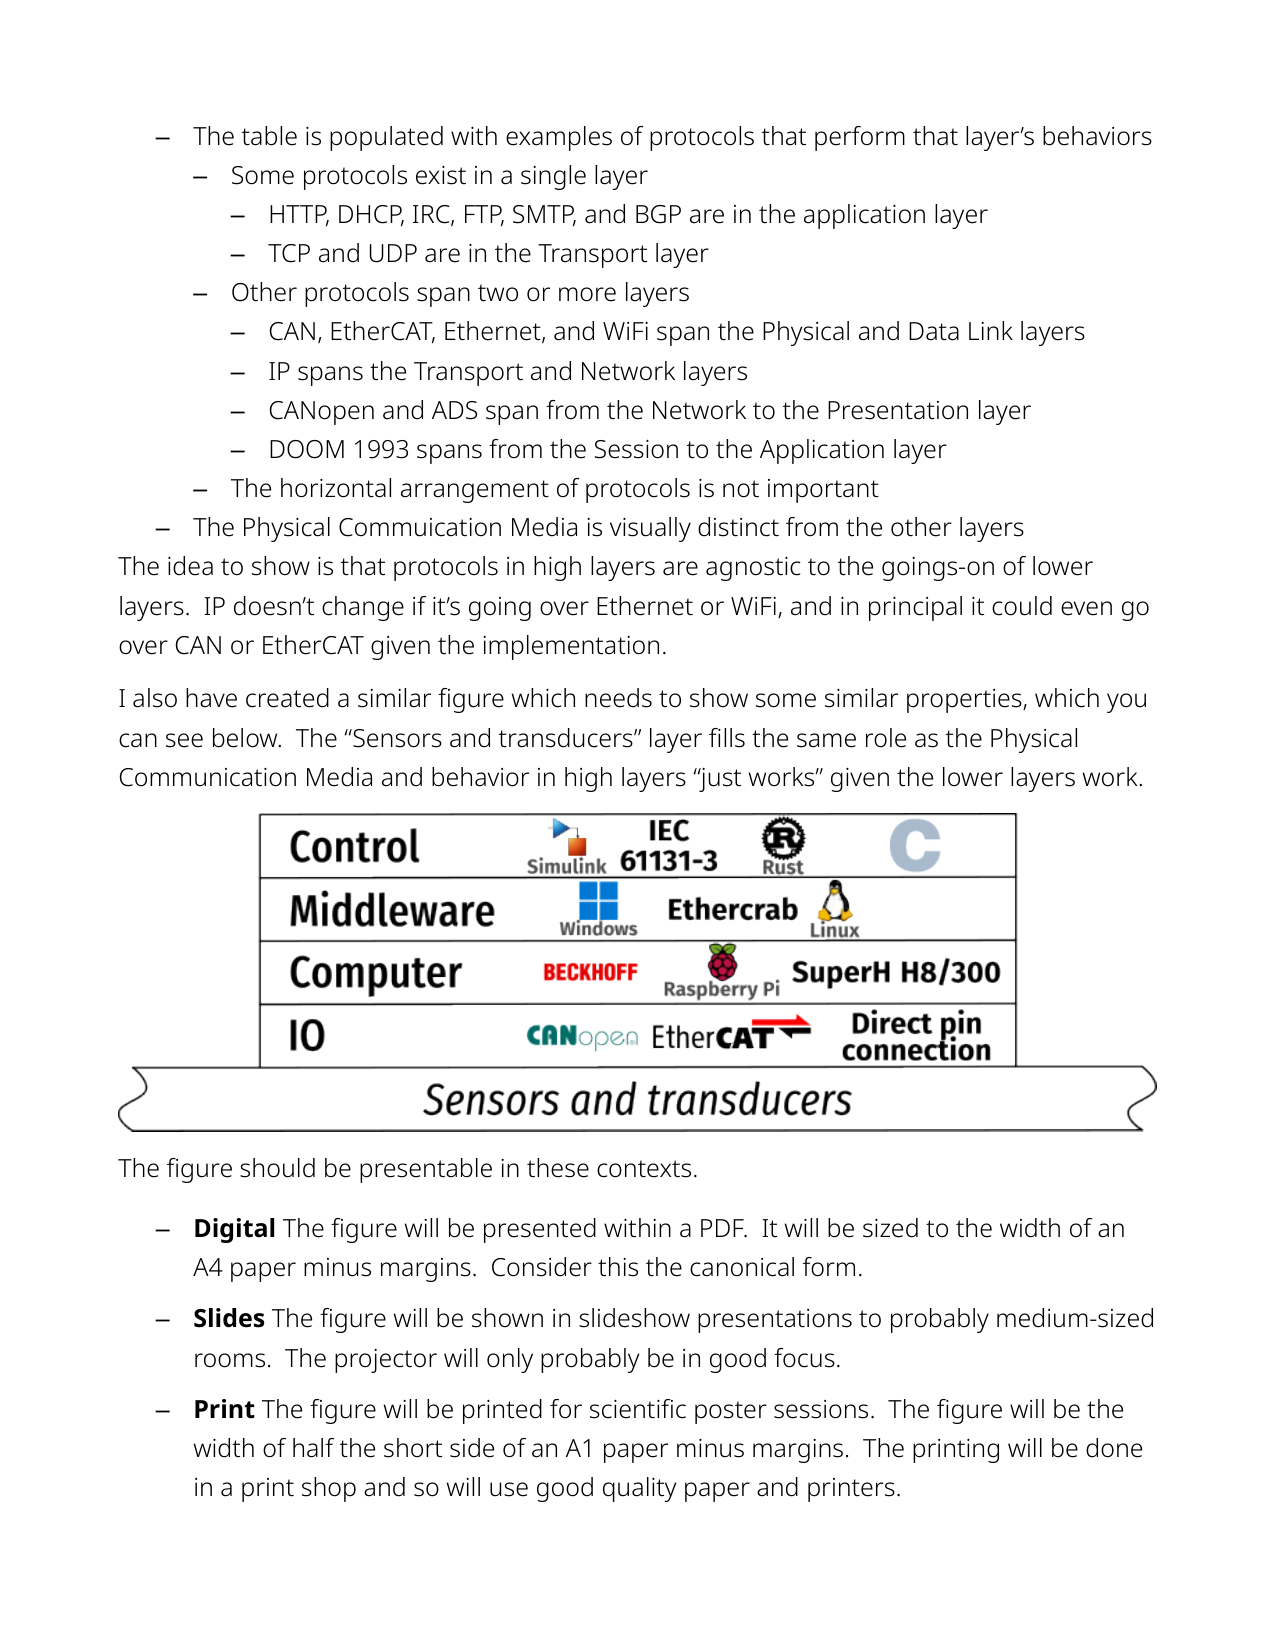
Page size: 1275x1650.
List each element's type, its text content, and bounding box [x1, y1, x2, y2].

text I also have created a similar figure which needs to show some similar properties, which you can see below. The “Sensors and transducers” layer fills the same role as the Physical Communication Media and behavior in high layers “just works” given the lower layers work. [118, 681, 1157, 793]
list Slides The figure will be shown in slideshow presentations to probably medium-sized rooms. The projector will only probably be in good focus. [156, 1301, 1157, 1374]
list DOOM 1993 spans from the Session to the Application layer [231, 431, 1157, 466]
list The horizontal arrangement of protocols is not important [193, 471, 1157, 505]
list Some protocols exist in a single layer [193, 157, 1157, 191]
list CANopen and ADS span from the Network to the Presentation layer [231, 392, 1157, 426]
list TCP and UDP are in the Transport layer [231, 236, 1157, 270]
picture [118, 813, 1157, 1132]
text The idea to show is that protocols in high layers are agnostic to the goings-on of lower layers. IP doesn’t change if it’s going over Ethernet or WiFi, and in principal it could even go over CAN or EtherCAT given the implementation. [118, 549, 1157, 661]
list HTTP, DHCP, IRC, FTP, SMTP, and BGP are in the application layer [231, 196, 1157, 231]
list Digital The figure will be presented within a PDF. It will be sized to the width of an A4 paper minus margins. Consider this the canonical form. [156, 1211, 1157, 1284]
list CAN, EtherCAT, Ethernet, and WiFi span the Physical and Data Link layers [231, 314, 1157, 348]
list The Physical Commuication Media is visually distinct from the other layers [156, 510, 1157, 544]
list Other protocols span two or more layers [193, 275, 1157, 309]
text The figure should be presentable in these contexts. [118, 1151, 1157, 1185]
list IP spans the Transport and Network layers [231, 353, 1157, 387]
list The table is populated with examples of protocols that perform that layer’s behaviors [156, 118, 1157, 152]
list Print The figure will be printed for scientific poster sessions. The figure will be the width of half the short side of an A1 paper minus margins. The printing will be done in a print shop and so will use good quality paper and printers. [156, 1391, 1157, 1504]
